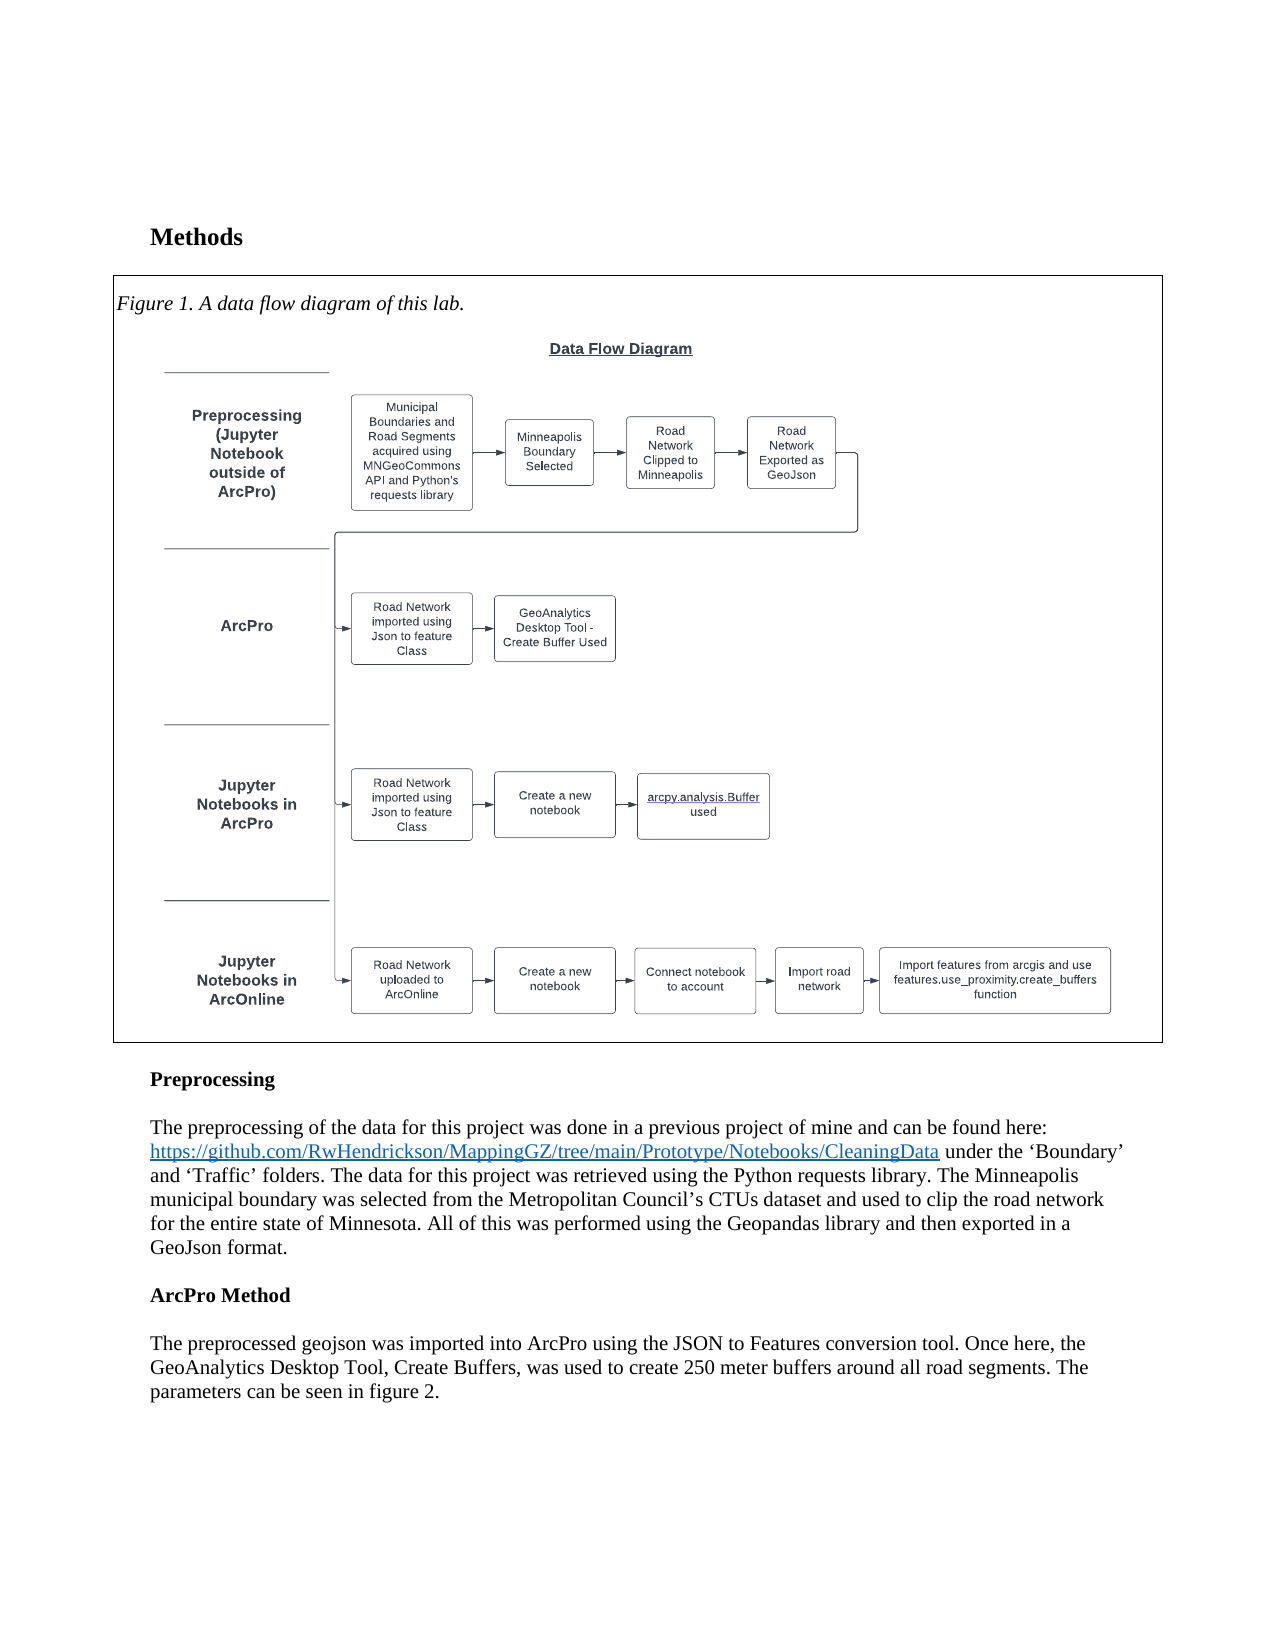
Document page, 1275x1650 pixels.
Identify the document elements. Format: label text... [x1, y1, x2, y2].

text The preprocessed geojson was imported into ArcPro using the JSON to Features conversion tool. Once here, the GeoAnalytics Desktop Tool, Create Buffers, was used to create 250 meter buffers around all road segments. The parameters can be seen in figure 2. [150, 1331, 1125, 1403]
text Preprocessing [150, 1066, 1125, 1091]
text ArcPro Method [150, 1283, 1125, 1307]
text Figure 1. A data flow diagram of this lab. [116, 291, 1159, 1028]
text Methods [150, 222, 1125, 251]
text The preprocessing of the data for this project was done in a previous project of mine and can be found here: https://github.com/RwHendrickson/MappingGZ/tree/main/Prototype/Notebooks/CleaningData under the ‘Boundary’ and ‘Traffic’ folders. The data for this project was retrieved using the Python requests library. The Minneapolis municipal boundary was selected from the Metropolitan Council’s CTUs dataset and used to clip the road network for the entire state of Minnesota. All of this was performed using the Geopandas library and then exported in a GeoJson format. [150, 1114, 1125, 1259]
